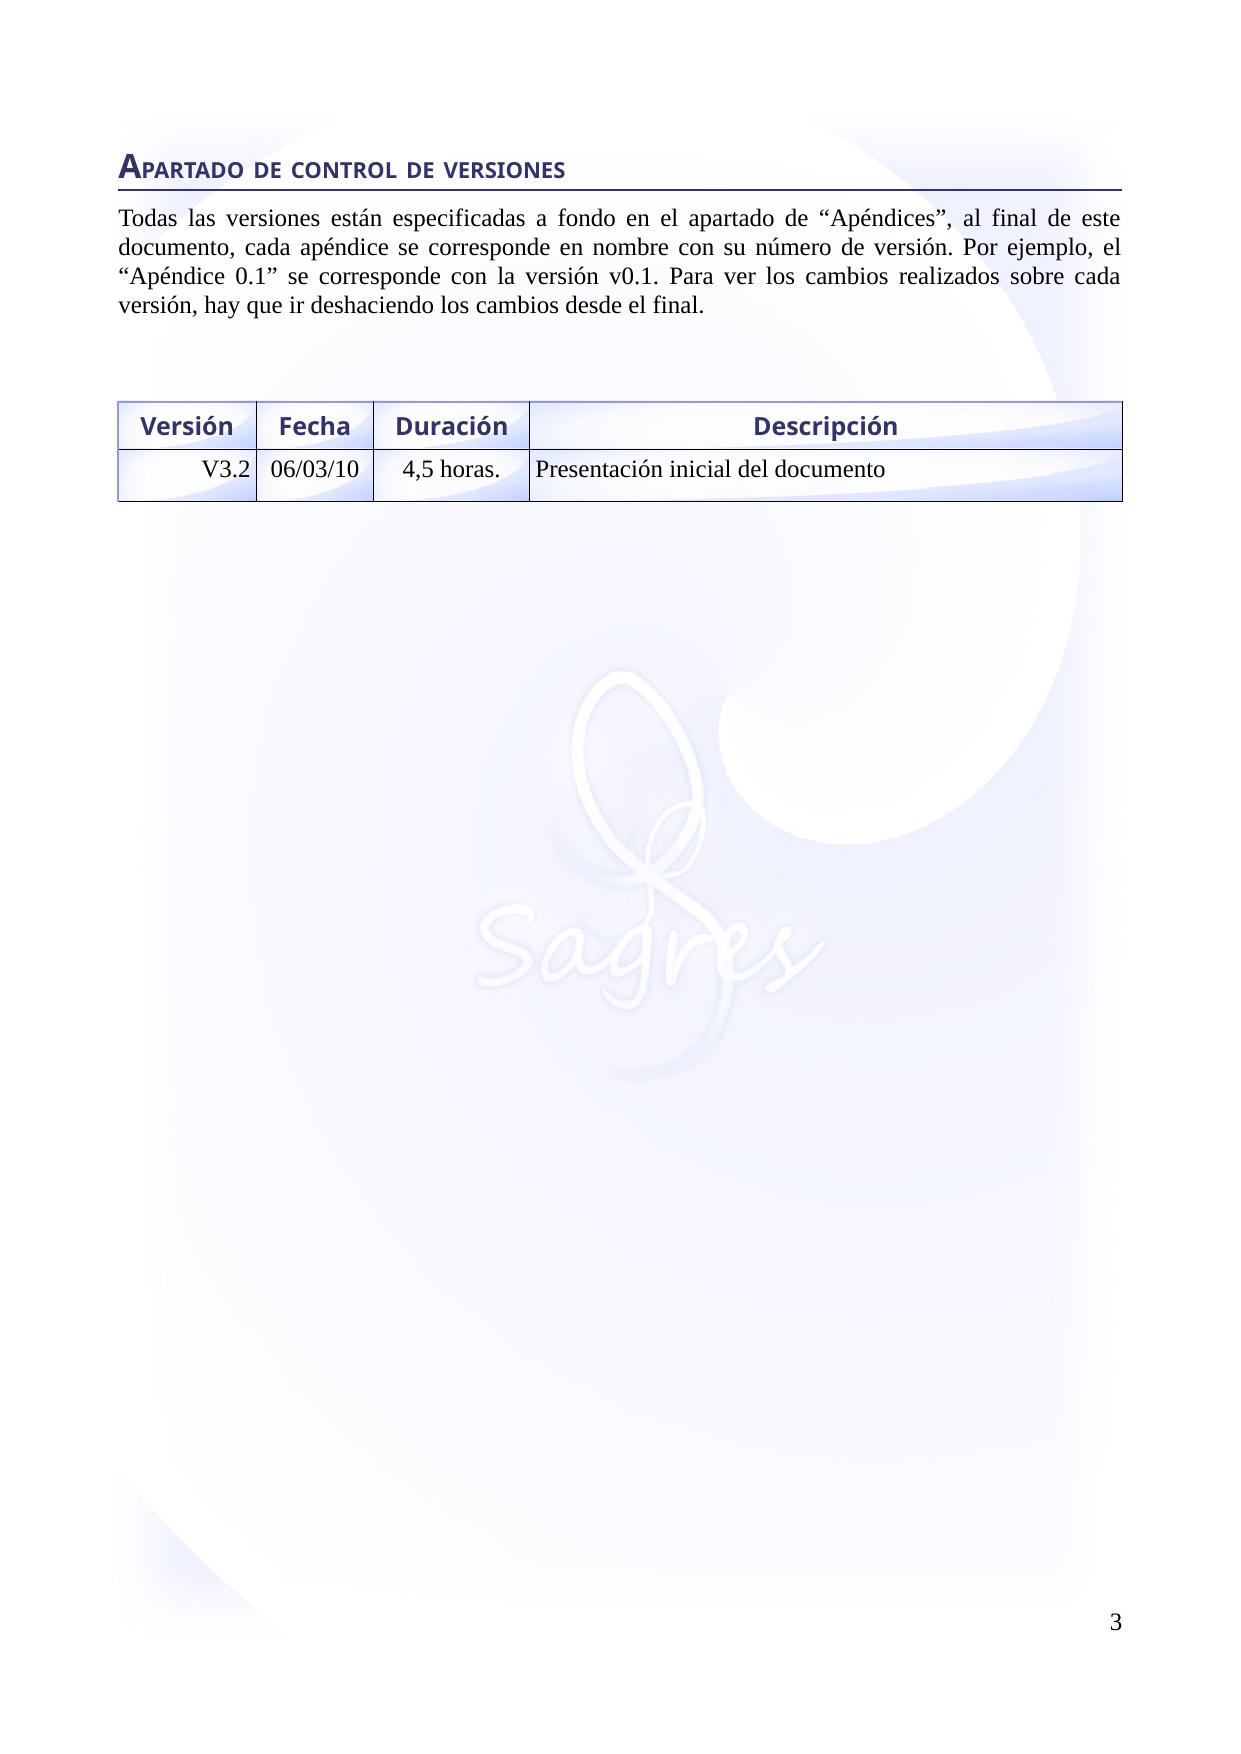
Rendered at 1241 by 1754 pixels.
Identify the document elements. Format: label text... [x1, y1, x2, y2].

subtitle Apartado de control de versiones [118, 143, 1122, 189]
text Todas las versiones están especificadas a fondo en el apartado de “Apéndices”, al final de este documento, cada apéndice se corresponde en nombre con su número de versión. Por ejemplo, el “Apéndice 0.1” se corresponde con la versión v0.1. Para ver los cambios realizados sobre cada versión, hay que ir deshaciendo los cambios desde el final. [118, 203, 1122, 318]
picture [118, 502, 1122, 1636]
picture [118, 118, 1122, 143]
table_header Fecha [257, 403, 373, 448]
table_cell V3.2 [119, 450, 256, 501]
table_header Duración [374, 403, 529, 448]
table_header Versión [119, 403, 256, 448]
table_cell 03/06/10 [257, 450, 373, 501]
table_header Descripción [530, 403, 1122, 448]
picture [118, 191, 1122, 203]
table_cell 4,5 horas. [374, 450, 529, 501]
table_cell Presentación inicial del documento [530, 450, 1122, 501]
picture [118, 318, 1122, 401]
